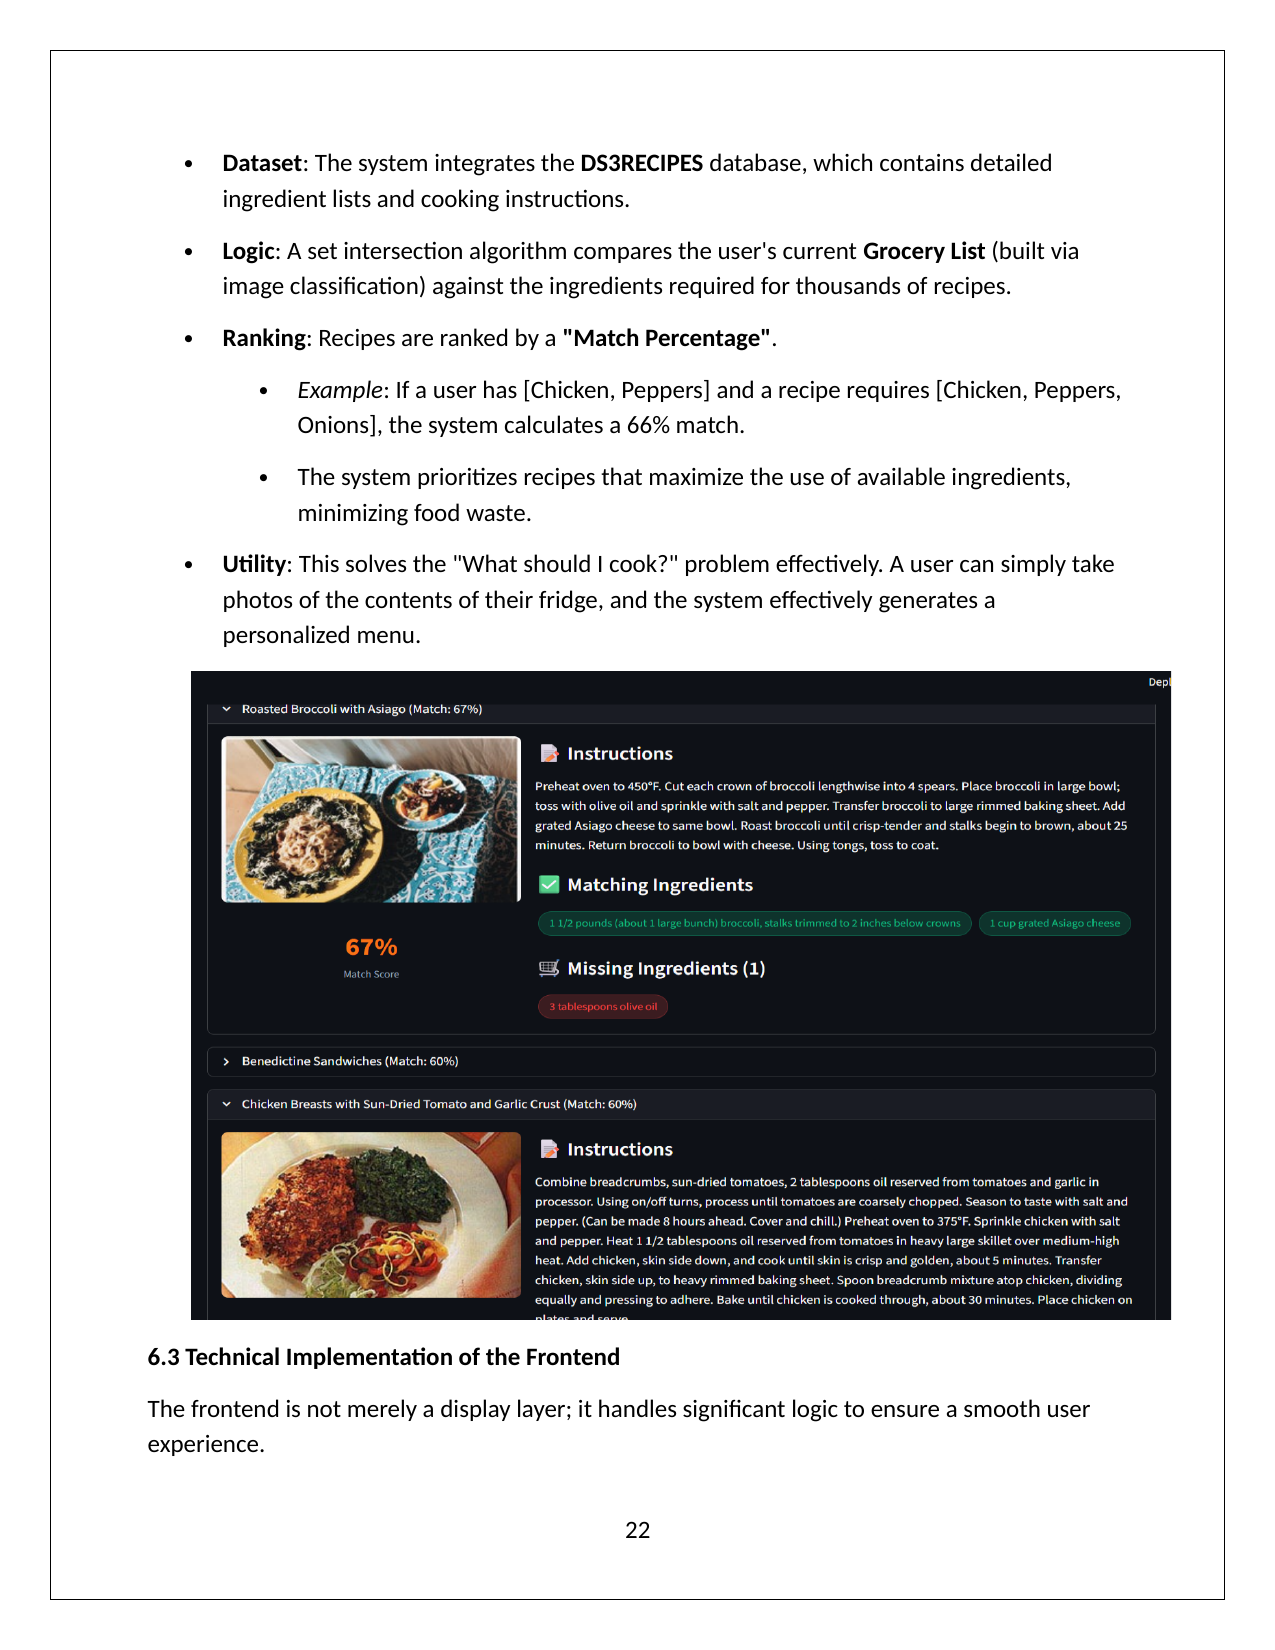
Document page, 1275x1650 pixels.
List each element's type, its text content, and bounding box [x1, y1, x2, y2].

list Logic: A set intersection algorithm compares the user's current Grocery List (built via image classification) against the ingredients required for thousands of recipes. [185, 235, 1127, 301]
picture [191, 671, 1172, 1320]
list The system prioritizes recipes that maximize the use of available ingredients, minimizing food waste. [260, 461, 1127, 527]
text The frontend is not merely a display layer; it handles significant logic to ensure a smooth user experience. [147, 1393, 1127, 1459]
list Example: If a user has [Chicken, Peppers] and a recipe requires [Chicken, Peppers, Onions], the system calculates a 66% match. [260, 374, 1127, 440]
text 6.3 Technical Implementation of the Frontend [147, 1341, 1127, 1372]
list Utility: This solves the "What should I cook?" problem effectively. A user can simply take photos of the contents of their fridge, and the system effectively generates a personalized menu. [185, 549, 1127, 650]
list Ranking: Recipes are ranked by a "Match Percentage". [185, 322, 1127, 353]
list Dataset: The system integrates the DS3RECIPES database, which contains detailed ingredient lists and cooking instructions. [185, 147, 1127, 213]
